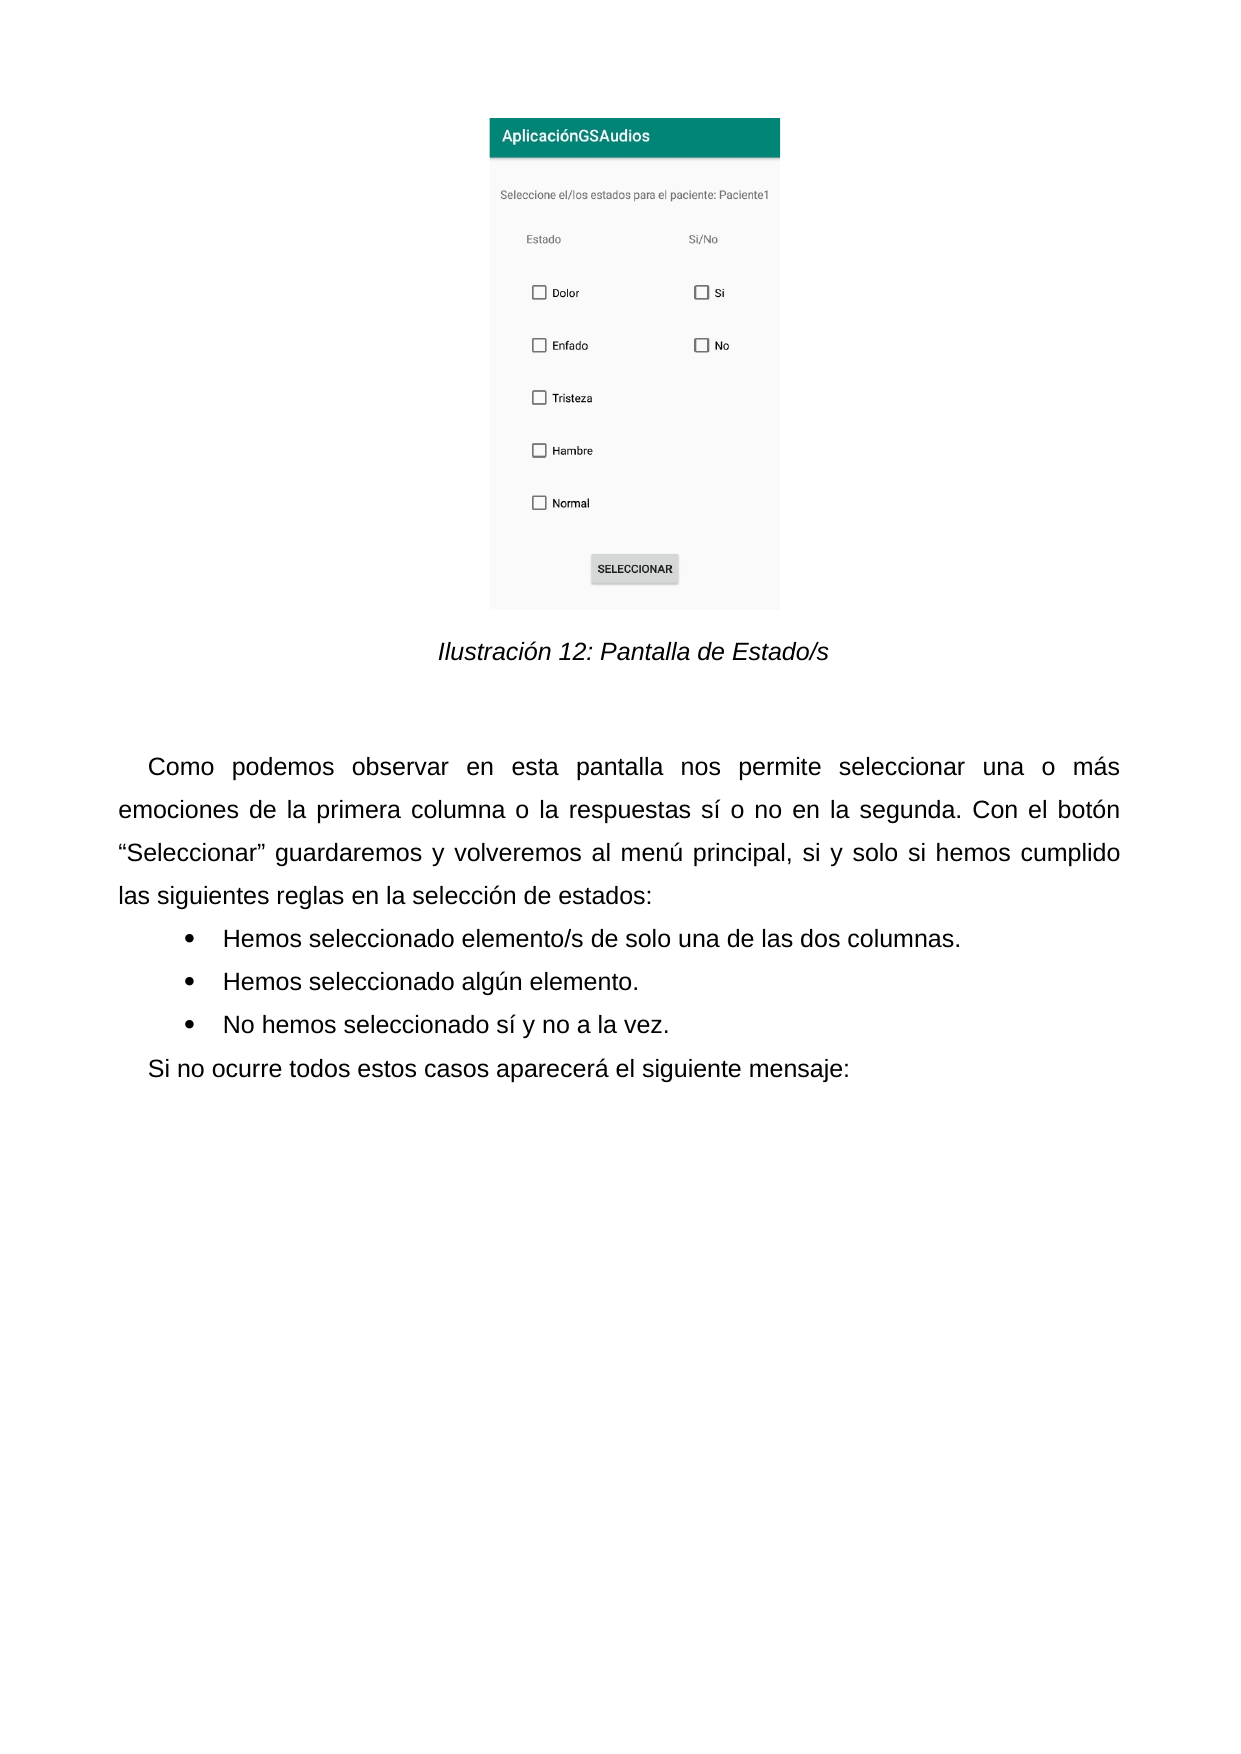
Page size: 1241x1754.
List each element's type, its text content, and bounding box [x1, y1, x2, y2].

list Hemos seleccionado elemento/s de solo una de las dos columnas. [185, 924, 1122, 953]
text Ilustración 12: Pantalla de Estado/s [118, 637, 1122, 665]
picture [489, 118, 781, 610]
text Como podemos observar en esta pantalla nos permite seleccionar una o más emociones de la primera columna o la respuestas sí o no en la segunda. Con el botón “Seleccionar” guardaremos y volveremos al menú principal, si y solo si hemos cumplido las siguientes reglas en la selección de estados: [118, 752, 1122, 910]
text Si no ocurre todos estos casos aparecerá el siguiente mensaje: [118, 1054, 1122, 1082]
list Hemos seleccionado algún elemento. [185, 967, 1122, 996]
list No hemos seleccionado sí y no a la vez. [185, 1011, 1122, 1039]
